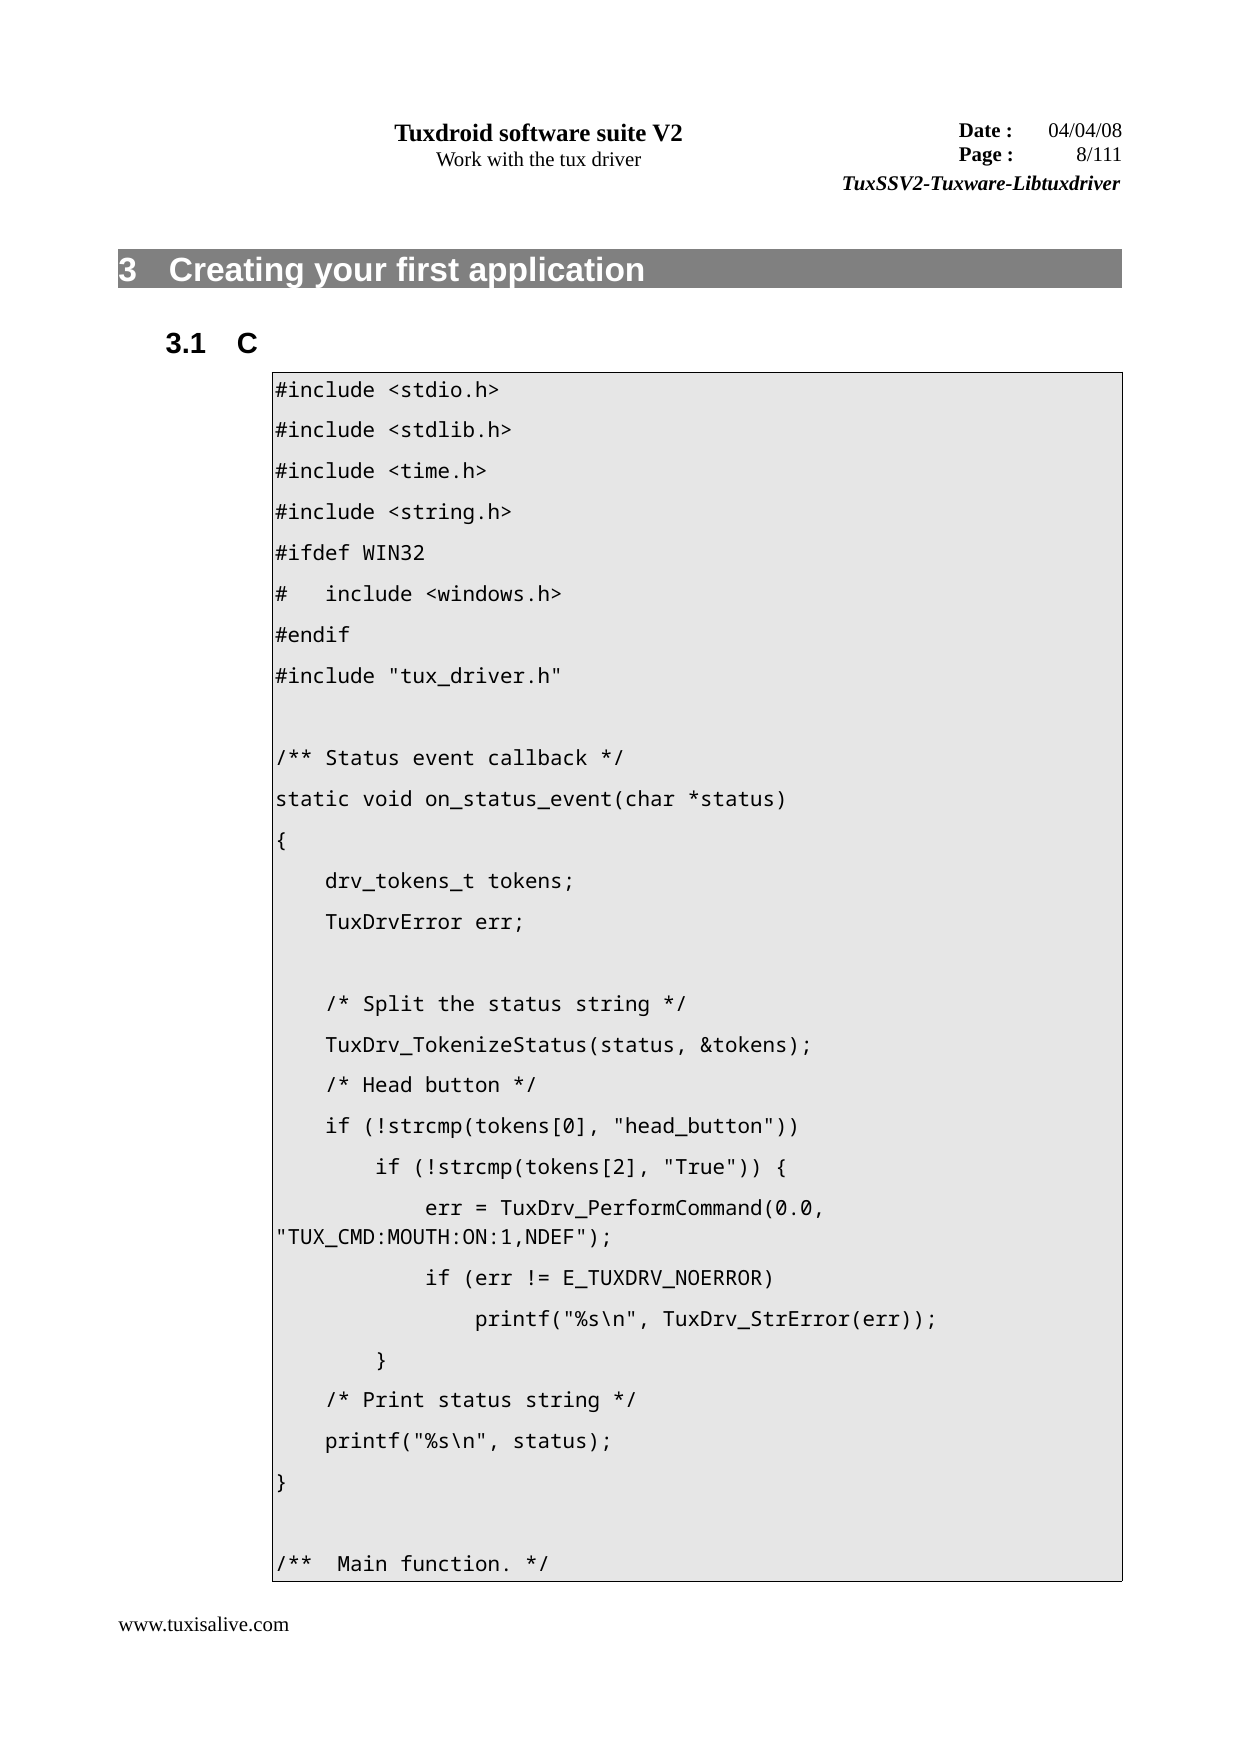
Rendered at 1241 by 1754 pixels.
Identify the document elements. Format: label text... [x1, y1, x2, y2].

text printf("%s\n", status); [273, 1423, 1122, 1455]
text } [273, 1464, 1122, 1496]
text err = TuxDrv_PerformCommand(0.0, "TUX_CMD:MOUTH:ON:1,NDEF"); [273, 1190, 1122, 1250]
text static void on_status_event(char *status) [273, 781, 1122, 812]
text /* Split the status string */ [273, 986, 1122, 1017]
text /* Print status string */ [273, 1383, 1122, 1414]
text #ifdef WIN32 [273, 535, 1122, 567]
text if (err != E_TUXDRV_NOERROR) [273, 1260, 1122, 1291]
text #include <string.h> [273, 494, 1122, 526]
text if (!strcmp(tokens[0], "head_button")) [273, 1108, 1122, 1140]
text #include <stdio.h> [273, 373, 1122, 403]
text /** Status event callback */ [273, 740, 1122, 772]
text printf("%s\n", TuxDrv_StrError(err)); [273, 1301, 1122, 1332]
subtitle C [165, 326, 1122, 359]
text #include <stdlib.h> [273, 413, 1122, 444]
text #include <time.h> [273, 453, 1122, 485]
text TuxDrvError err; [273, 904, 1122, 935]
text if (!strcmp(tokens[2], "True")) { [273, 1149, 1122, 1181]
subtitle Creating your first application [118, 249, 1122, 288]
text } [273, 1342, 1122, 1373]
text #endif [273, 617, 1122, 649]
text /** Main function. */ [273, 1546, 1122, 1581]
text #include "tux_driver.h" [273, 658, 1122, 690]
text # include <windows.h> [273, 576, 1122, 608]
text /* Head button */ [273, 1068, 1122, 1099]
text { [273, 822, 1122, 853]
text TuxDrv_TokenizeStatus(status, &tokens); [273, 1027, 1122, 1058]
text drv_tokens_t tokens; [273, 863, 1122, 894]
